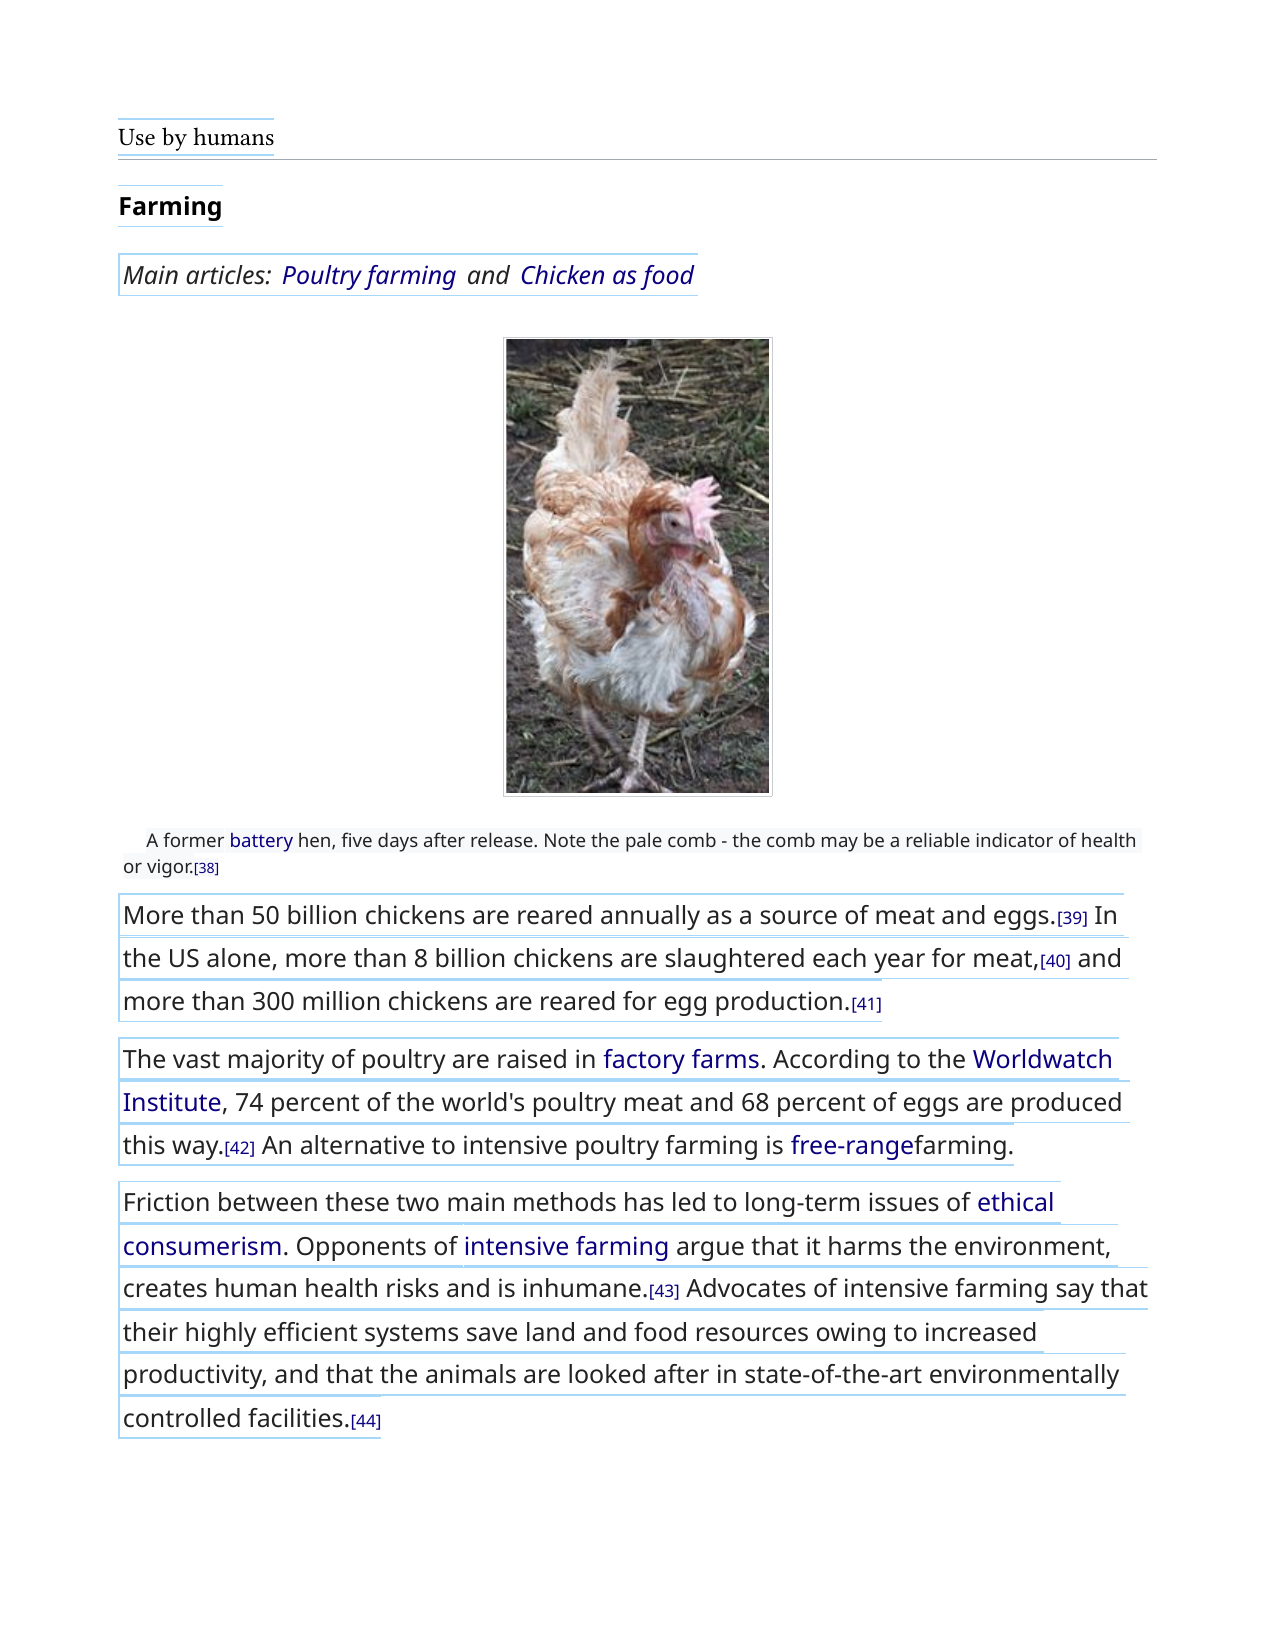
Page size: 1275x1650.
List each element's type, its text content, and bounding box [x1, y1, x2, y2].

text Friction between these two main methods has led to long-term issues of ethical consumerism. Opponents of intensive farming argue that it harms the environment, creates human health risks and is inhumane.[43] Advocates of intensive farming say that their highly efficient systems save land and food resources owing to increased productivity, and that the animals are looked after in state-of-the-art environmentally controlled facilities.[44] [120, 1181, 1157, 1439]
picture [506, 339, 769, 793]
text More than 50 billion chickens are reared annually as a source of meat and eggs.[39] In the US alone, more than 8 billion chickens are slaughtered each year for meat,[40] and more than 300 million chickens are reared for egg production.[41] [120, 893, 1157, 1022]
subtitle Use by humans [118, 118, 1157, 159]
text A former battery hen, five days after release. Note the pale comb - the comb may be a reliable indicator of health or vigor.[38] [123, 828, 1157, 879]
subtitle Farming [118, 184, 1157, 227]
text Main articles: Poultry farming and Chicken as food [120, 253, 1157, 296]
text The vast majority of poultry are raised in factory farms. According to the Worldwatch Institute, 74 percent of the world's poultry meat and 68 percent of eggs are produced this way.[42] An alternative to intensive poultry farming is free-rangefarming. [120, 1037, 1157, 1166]
